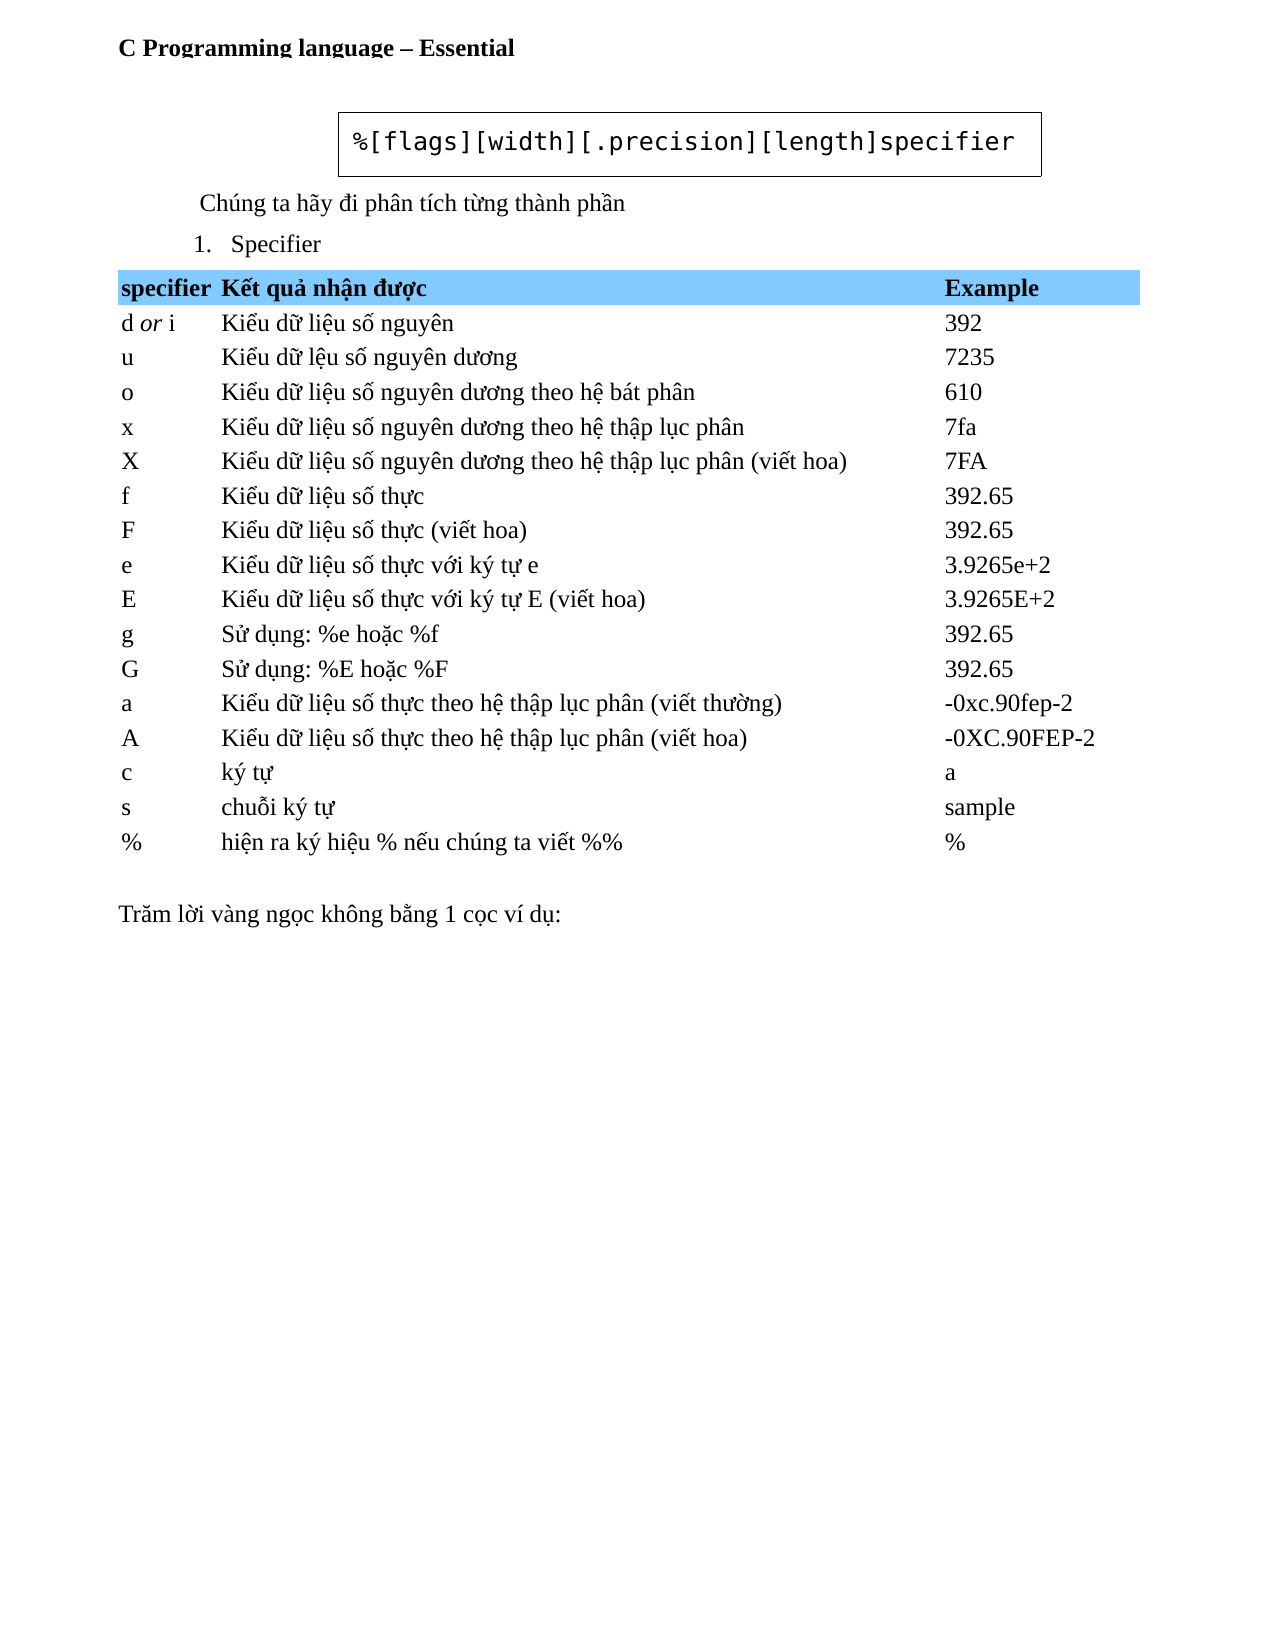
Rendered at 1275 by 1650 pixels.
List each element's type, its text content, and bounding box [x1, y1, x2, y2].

table_cell f [118, 478, 218, 512]
list %[flags][width][.precision][length]specifier [353, 127, 1026, 156]
table_cell d or i [118, 305, 218, 339]
table_header specifier [118, 270, 218, 305]
table_cell Kiểu dữ liệu số thực (viết hoa) [218, 513, 942, 547]
table_cell 392.65 [942, 651, 1140, 685]
text Trăm lời vàng ngọc không bằng 1 cọc ví dụ: [118, 899, 1157, 928]
table_cell 392.65 [942, 513, 1140, 547]
list Chúng ta hãy đi phân tích từng thành phần [156, 87, 1157, 217]
table_cell Kiểu dữ liệu số nguyên [218, 305, 942, 339]
table_cell 392 [942, 305, 1140, 339]
table_cell a [118, 685, 218, 720]
table_cell u [118, 340, 218, 374]
table_cell 392.65 [942, 478, 1140, 512]
table_cell 7FA [942, 443, 1140, 478]
table_cell a [942, 755, 1140, 789]
list Specifier [193, 229, 1157, 258]
table_cell G [118, 651, 218, 685]
table_cell hiện ra ký hiệu % nếu chúng ta viết %% [218, 824, 942, 858]
table_cell Kiểu dữ liệu số thực với ký tự E (viết hoa) [218, 582, 942, 616]
table_cell e [118, 547, 218, 582]
table_cell Sử dụng: %e hoặc %f [218, 616, 942, 651]
table_header Example [942, 270, 1140, 305]
table_cell sample [942, 789, 1140, 824]
table_cell chuỗi ký tự [218, 789, 942, 824]
table_cell ký tự [218, 755, 942, 789]
table_header Kết quả nhận được [218, 270, 942, 305]
table_cell s [118, 789, 218, 824]
table_cell % [942, 824, 1140, 858]
table_cell Kiểu dữ lệu số nguyên dương [218, 340, 942, 374]
table_cell 7235 [942, 340, 1140, 374]
table_cell Kiểu dữ liệu số thực [218, 478, 942, 512]
table_cell 3.9265E+2 [942, 582, 1140, 616]
table_cell 392.65 [942, 616, 1140, 651]
table_cell A [118, 720, 218, 754]
table_cell Kiểu dữ liệu số nguyên dương theo hệ thập lục phân (viết hoa) [218, 443, 942, 478]
table_cell Kiểu dữ liệu số thực với ký tự e [218, 547, 942, 582]
table_cell E [118, 582, 218, 616]
table_cell % [118, 824, 218, 858]
table_cell Kiểu dữ liệu số thực theo hệ thập lục phân (viết hoa) [218, 720, 942, 754]
table_cell 610 [942, 374, 1140, 409]
table_cell 7fa [942, 409, 1140, 443]
table_cell o [118, 374, 218, 409]
table_cell X [118, 443, 218, 478]
table_cell F [118, 513, 218, 547]
table_cell x [118, 409, 218, 443]
table_cell Kiểu dữ liệu số nguyên dương theo hệ thập lục phân [218, 409, 942, 443]
table_cell 3.9265e+2 [942, 547, 1140, 582]
table_cell Kiểu dữ liệu số thực theo hệ thập lục phân (viết thường) [218, 685, 942, 720]
table_cell Sử dụng: %E hoặc %F [218, 651, 942, 685]
table_cell -0XC.90FEP-2 [942, 720, 1140, 754]
table_cell g [118, 616, 218, 651]
table_cell Kiểu dữ liệu số nguyên dương theo hệ bát phân [218, 374, 942, 409]
table_cell c [118, 755, 218, 789]
table_cell -0xc.90fep-2 [942, 685, 1140, 720]
